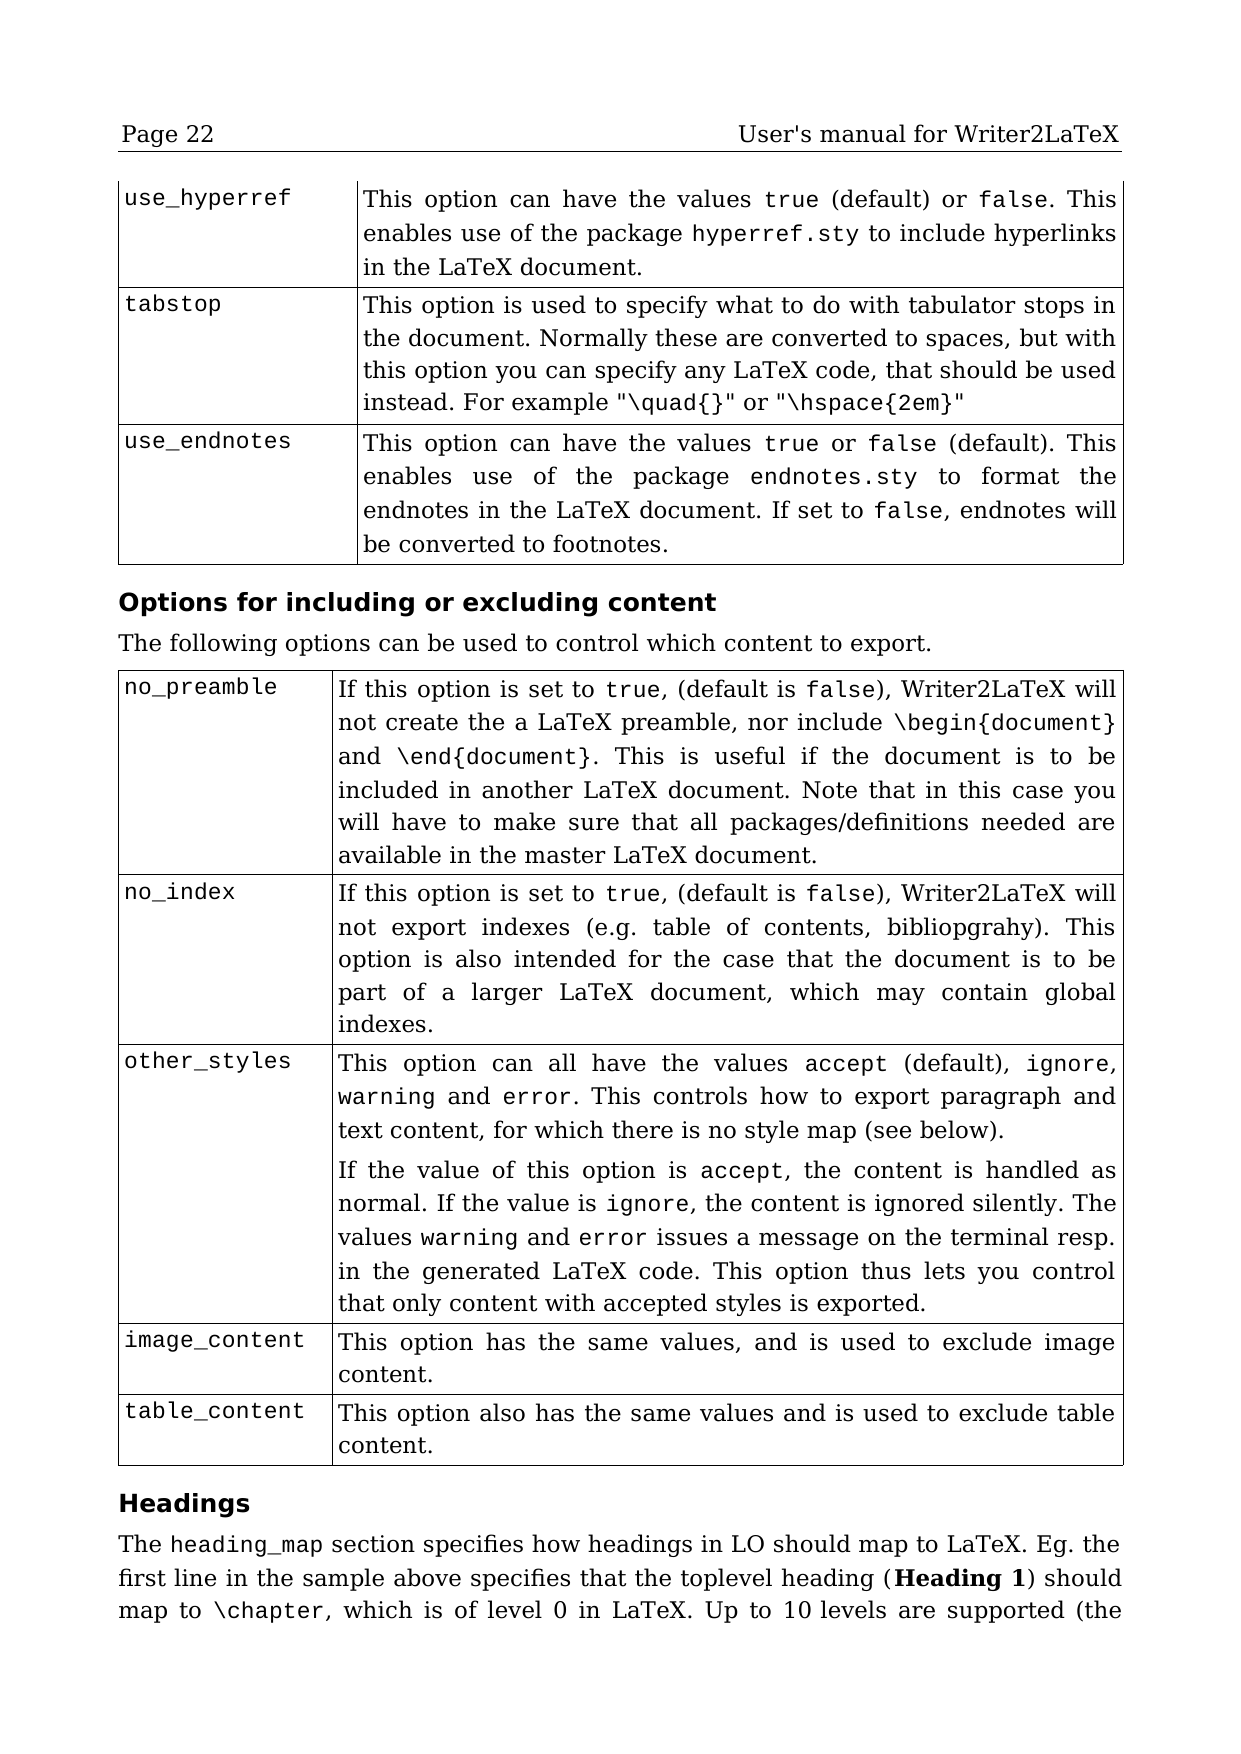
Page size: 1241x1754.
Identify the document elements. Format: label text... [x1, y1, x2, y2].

table_cell other_styles [119, 1045, 332, 1323]
table_cell image_content [119, 1324, 332, 1394]
table_cell This option also has the same values and is used to exclude table content. [333, 1395, 1123, 1465]
table_header no_preamble [119, 671, 332, 874]
text The following options can be used to control which content to export. [118, 630, 1122, 657]
table_cell This option has the same values, and is used to exclude image content. [333, 1324, 1123, 1394]
table_cell tabstop [119, 288, 357, 424]
table_cell This option is used to specify what to do with tabulator stops in the document. Normally these are converted to spaces, but with this option you can specify any LaTeX code, that should be used instead. For example "\quad{}" or "\hspace{2em}" [358, 288, 1123, 424]
table_cell This option can all have the values accept (default), ignore, warning and error. This controls how to export paragraph and text content, for which there is no style map (see below). If the value of this option is accept, the content is handled as normal. If the value is ignore, the content is ignored silently. The values warning and error issues a message on the terminal resp. in the generated LaTeX code. This option thus lets you control that only content with accepted styles is exported. [333, 1045, 1123, 1323]
table_cell table_content [119, 1395, 332, 1465]
table_cell This option can have the values true or false (default). This enables use of the package endnotes.sty to format the endnotes in the LaTeX document. If set to false, endnotes will be converted to footnotes. [358, 425, 1123, 564]
subtitle Headings [118, 1490, 1122, 1519]
table_cell no_index [119, 875, 332, 1044]
table_header If this option is set to true, (default is false), Writer2LaTeX will not create the a LaTeX preamble, nor include \begin{document} and \end{document}. This is useful if the document is to be included in another LaTeX document. Note that in this case you will have to make sure that all packages/definitions needed are available in the master LaTeX document. [333, 671, 1123, 874]
table_cell If this option is set to true, (default is false), Writer2LaTeX will not export indexes (e.g. table of contents, bibliopgrahy). This option is also intended for the case that the document is to be part of a larger LaTeX document, which may contain global indexes. [333, 875, 1123, 1044]
table_cell use_hyperref [119, 181, 357, 287]
subtitle Options for including or excluding content [118, 589, 1122, 618]
table_cell This option can have the values true (default) or false. This enables use of the package hyperref.sty to include hyperlinks in the LaTeX document. [358, 181, 1123, 287]
table_cell use_endnotes [119, 425, 357, 564]
text The heading_map section specifies how headings in LO should map to LaTeX. Eg. the first line in the sample above specifies that the toplevel heading (Heading 1) should map to \chapter, which is of level 0 in LaTeX. Up to 10 levels are supported (the [118, 1531, 1122, 1626]
